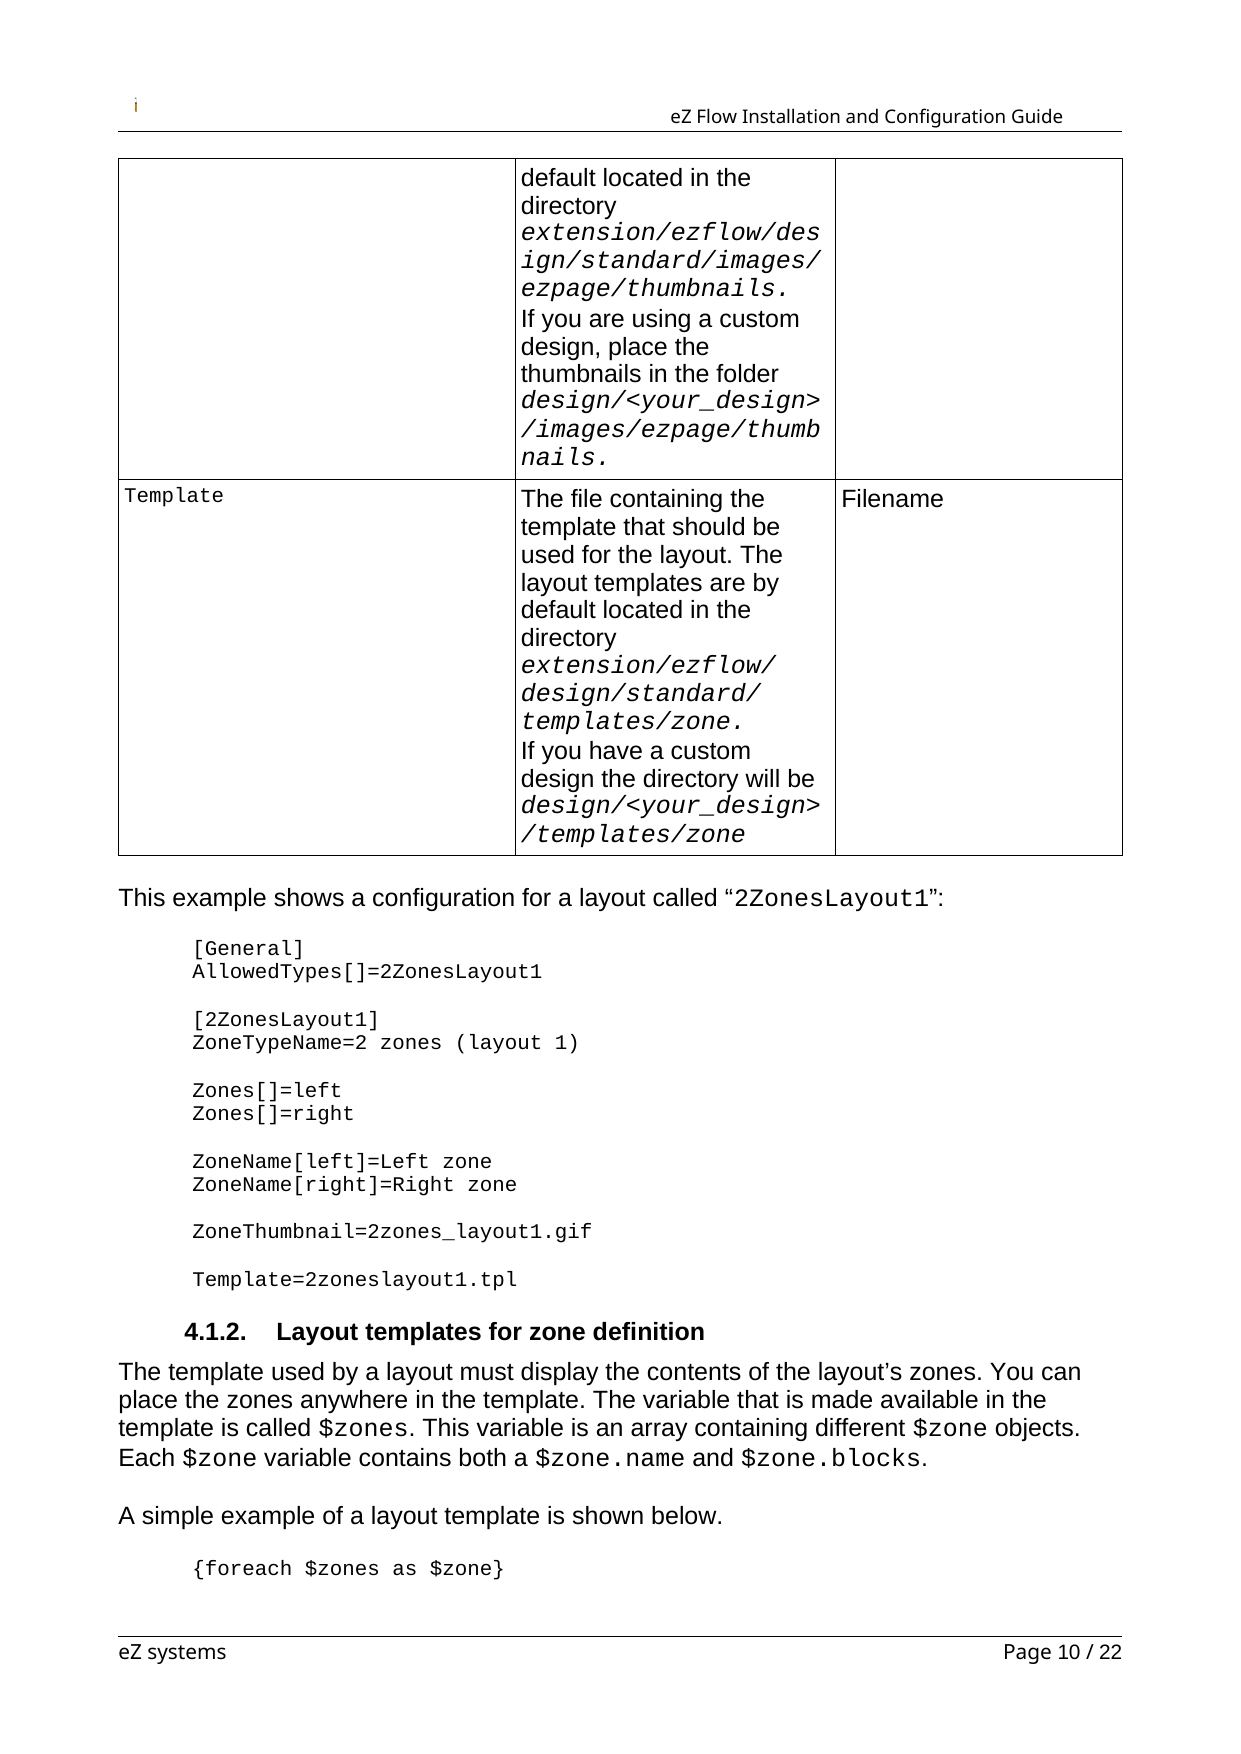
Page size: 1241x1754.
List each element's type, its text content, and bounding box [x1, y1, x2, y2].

text The template used by a layout must display the contents of the layout’s zones. You can place the zones anywhere in the template. The variable that is made available in the template is called $zones. This variable is an array containing different $zone objects. Each $zone variable contains both a $zone.name and $zone.blocks. [118, 1358, 1122, 1474]
table_cell The file containing the template that should be used for the layout. The layout templates are by default located in the directory extension/ezflow/design/standard/templates/zone. If you have a custom design the directory will be design/<your_design>/templates/zone [516, 480, 835, 855]
text Zones[]=right [192, 1103, 1122, 1127]
text ZoneTypeName=2 zones (layout 1) [192, 1032, 1122, 1056]
text [General] [192, 938, 1122, 961]
text A simple example of a layout template is shown below. [118, 1502, 1122, 1530]
text Zones[]=left [192, 1080, 1122, 1103]
table_cell [119, 159, 515, 479]
text Template=2zoneslayout1.tpl [192, 1269, 1122, 1292]
text {foreach $zones as $zone} [192, 1558, 1122, 1582]
text AllowedTypes[]=2ZonesLayout1 [192, 961, 1122, 985]
text [2ZonesLayout1] [192, 1009, 1122, 1032]
table_cell [836, 159, 1122, 479]
text ZoneName[right]=Right zone [192, 1174, 1122, 1198]
table_cell Template [119, 480, 515, 855]
subtitle Layout templates for zone definition [177, 1317, 1122, 1345]
text ZoneName[left]=Left zone [192, 1151, 1122, 1174]
table_cell default located in the directory extension/ezflow/design/standard/images/ezpage/thumbnails. If you are using a custom design, place the thumbnails in the folder design/<your_design>/images/ezpage/thumbnails. [516, 159, 835, 479]
table_cell Filename [836, 480, 1122, 855]
text This example shows a configuration for a layout called “2ZonesLayout1”: [118, 883, 1122, 913]
text ZoneThumbnail=2zones_layout1.gif [192, 1222, 1122, 1245]
